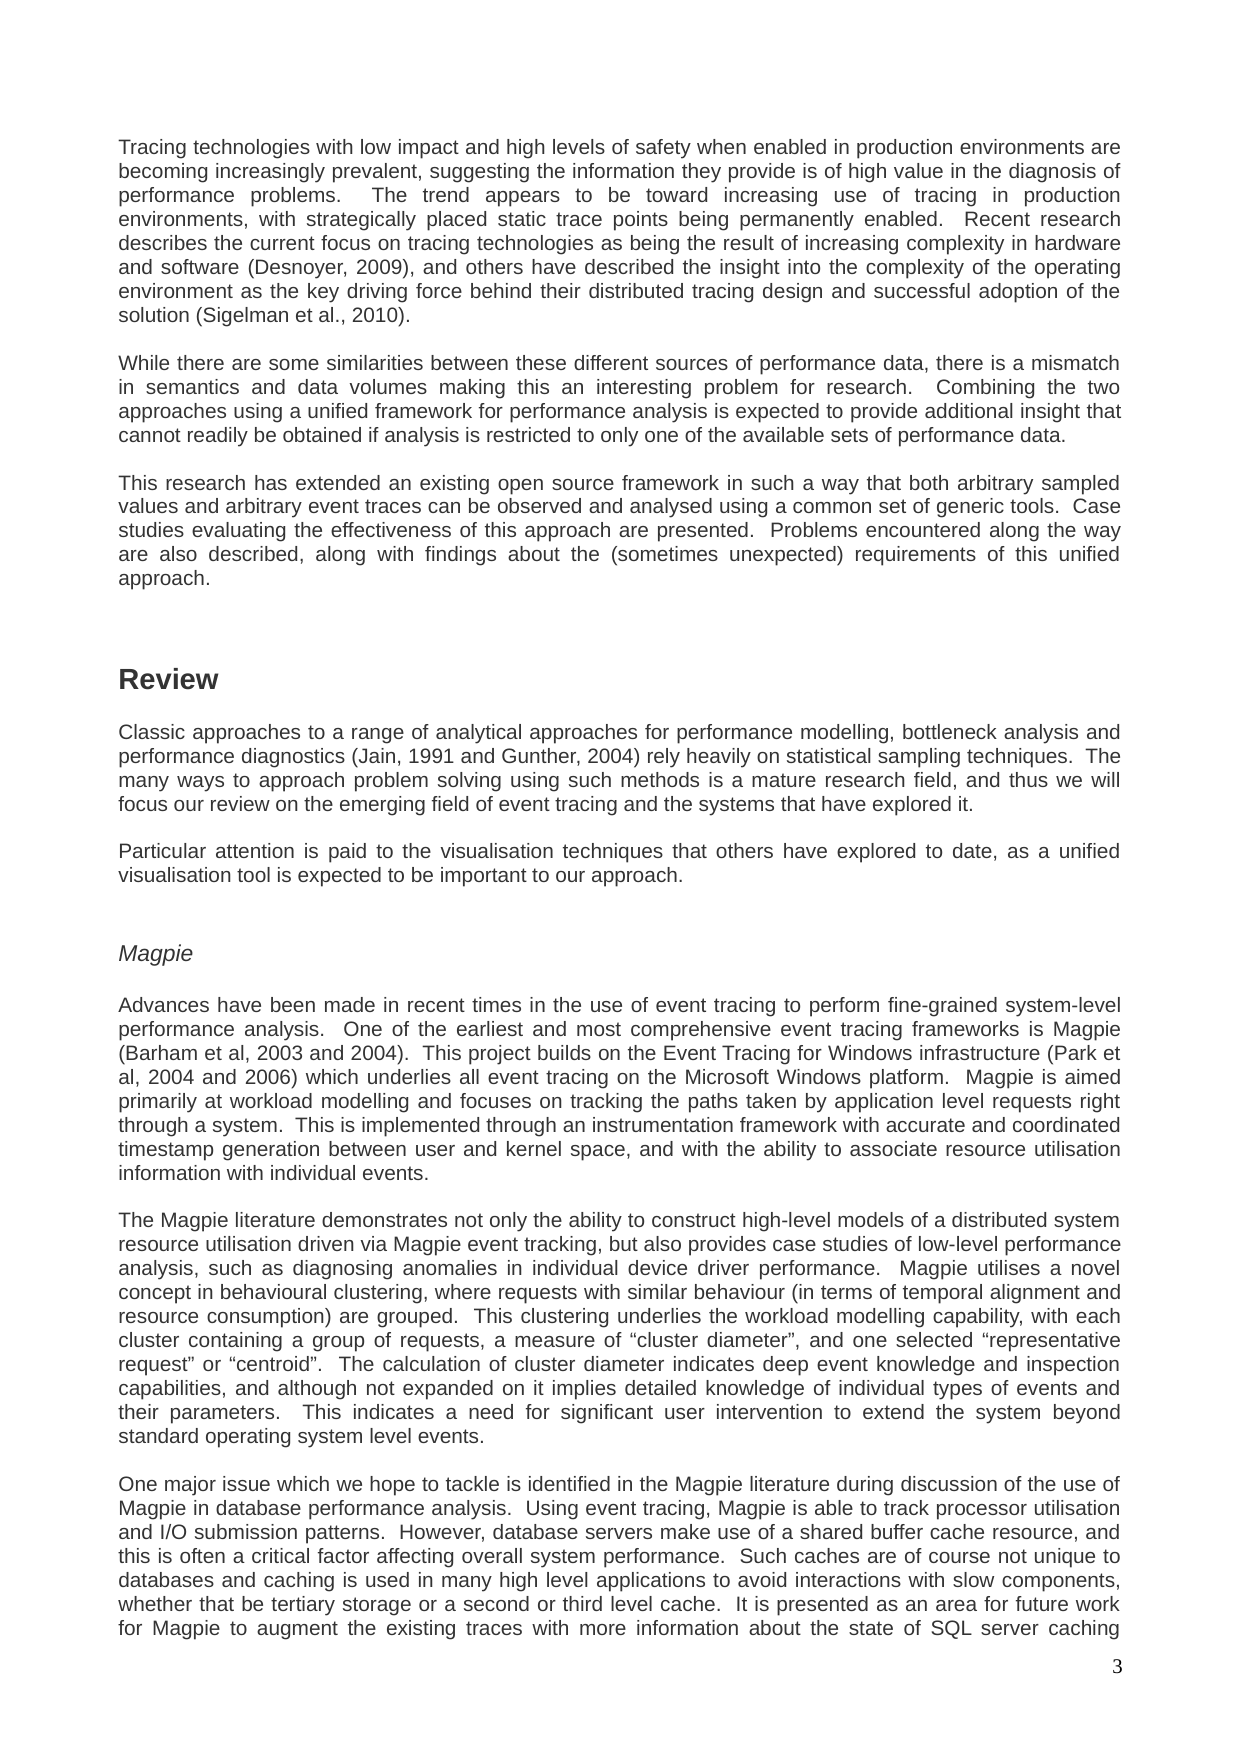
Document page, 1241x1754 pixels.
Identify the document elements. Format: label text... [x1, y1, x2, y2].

text Classic approaches to a range of analytical approaches for performance modelling, bottleneck analysis and performance diagnostics (Jain, 1991 and Gunther, 2004) rely heavily on statistical sampling techniques. The many ways to approach problem solving using such methods is a mature research field, and thus we will focus our review on the emerging field of event tracing and the systems that have explored it. [118, 719, 1122, 815]
text Particular attention is paid to the visualisation techniques that others have explored to date, as a unified visualisation tool is expected to be important to our approach. [118, 839, 1122, 887]
text Magpie [118, 940, 1122, 966]
text Review [118, 662, 1122, 696]
text While there are some similarities between these different sources of performance data, there is a mismatch in semantics and data volumes making this an interesting problem for research. Combining the two approaches using a unified framework for performance analysis is expected to provide additional insight that cannot readily be obtained if analysis is restricted to only one of the available sets of performance data. [118, 351, 1122, 446]
text This research has extended an existing open source framework in such a way that both arbitrary sampled values and arbitrary event traces can be observed and analysed using a common set of generic tools. Case studies evaluating the effectiveness of this approach are presented. Problems encountered along the way are also described, along with findings about the (sometimes unexpected) requirements of this unified approach. [118, 470, 1122, 590]
text Tracing technologies with low impact and high levels of safety when enabled in production environments are becoming increasingly prevalent, suggesting the information they provide is of high value in the diagnosis of performance problems. The trend appears to be toward increasing use of tracing in production environments, with strategically placed static trace points being permanently enabled. Recent research describes the current focus on tracing technologies as being the result of increasing complexity in hardware and software (Desnoyer, 2009), and others have described the insight into the complexity of the operating environment as the key driving force behind their distributed tracing design and successful adoption of the solution (Sigelman et al., 2010). [118, 135, 1122, 327]
text Advances have been made in recent times in the use of event tracing to perform fine-grained system-level performance analysis. One of the earliest and most comprehensive event tracing frameworks is Magpie (Barham et al, 2003 and 2004). This project builds on the Event Tracing for Windows infrastructure (Park et al, 2004 and 2006) which underlies all event tracing on the Microsoft Windows platform. Magpie is aimed primarily at workload modelling and focuses on tracking the paths taken by application level requests right through a system. This is implemented through an instrumentation framework with accurate and coordinated timestamp generation between user and kernel space, and with the ability to associate resource utilisation information with individual events. [118, 993, 1122, 1184]
text One major issue which we hope to tackle is identified in the Magpie literature during discussion of the use of Magpie in database performance analysis. Using event tracing, Magpie is able to track processor utilisation and I/O submission patterns. However, database servers make use of a shared buffer cache resource, and this is often a critical factor affecting overall system performance. Such caches are of course not unique to databases and caching is used in many high level applications to avoid interactions with slow components, whether that be tertiary storage or a second or third level cache. It is presented as an area for future work for Magpie to augment the existing traces with more information about the state of SQL server caching [118, 1472, 1122, 1639]
text The Magpie literature demonstrates not only the ability to construct high-level models of a distributed system resource utilisation driven via Magpie event tracking, but also provides case studies of low-level performance analysis, such as diagnosing anomalies in individual device driver performance. Magpie utilises a novel concept in behavioural clustering, where requests with similar behaviour (in terms of temporal alignment and resource consumption) are grouped. This clustering underlies the workload modelling capability, with each cluster containing a group of requests, a measure of “cluster diameter”, and one selected “representative request” or “centroid”. The calculation of cluster diameter indicates deep event knowledge and inspection capabilities, and although not expanded on it implies detailed knowledge of individual types of events and their parameters. This indicates a need for significant user intervention to extend the system beyond standard operating system level events. [118, 1208, 1122, 1448]
